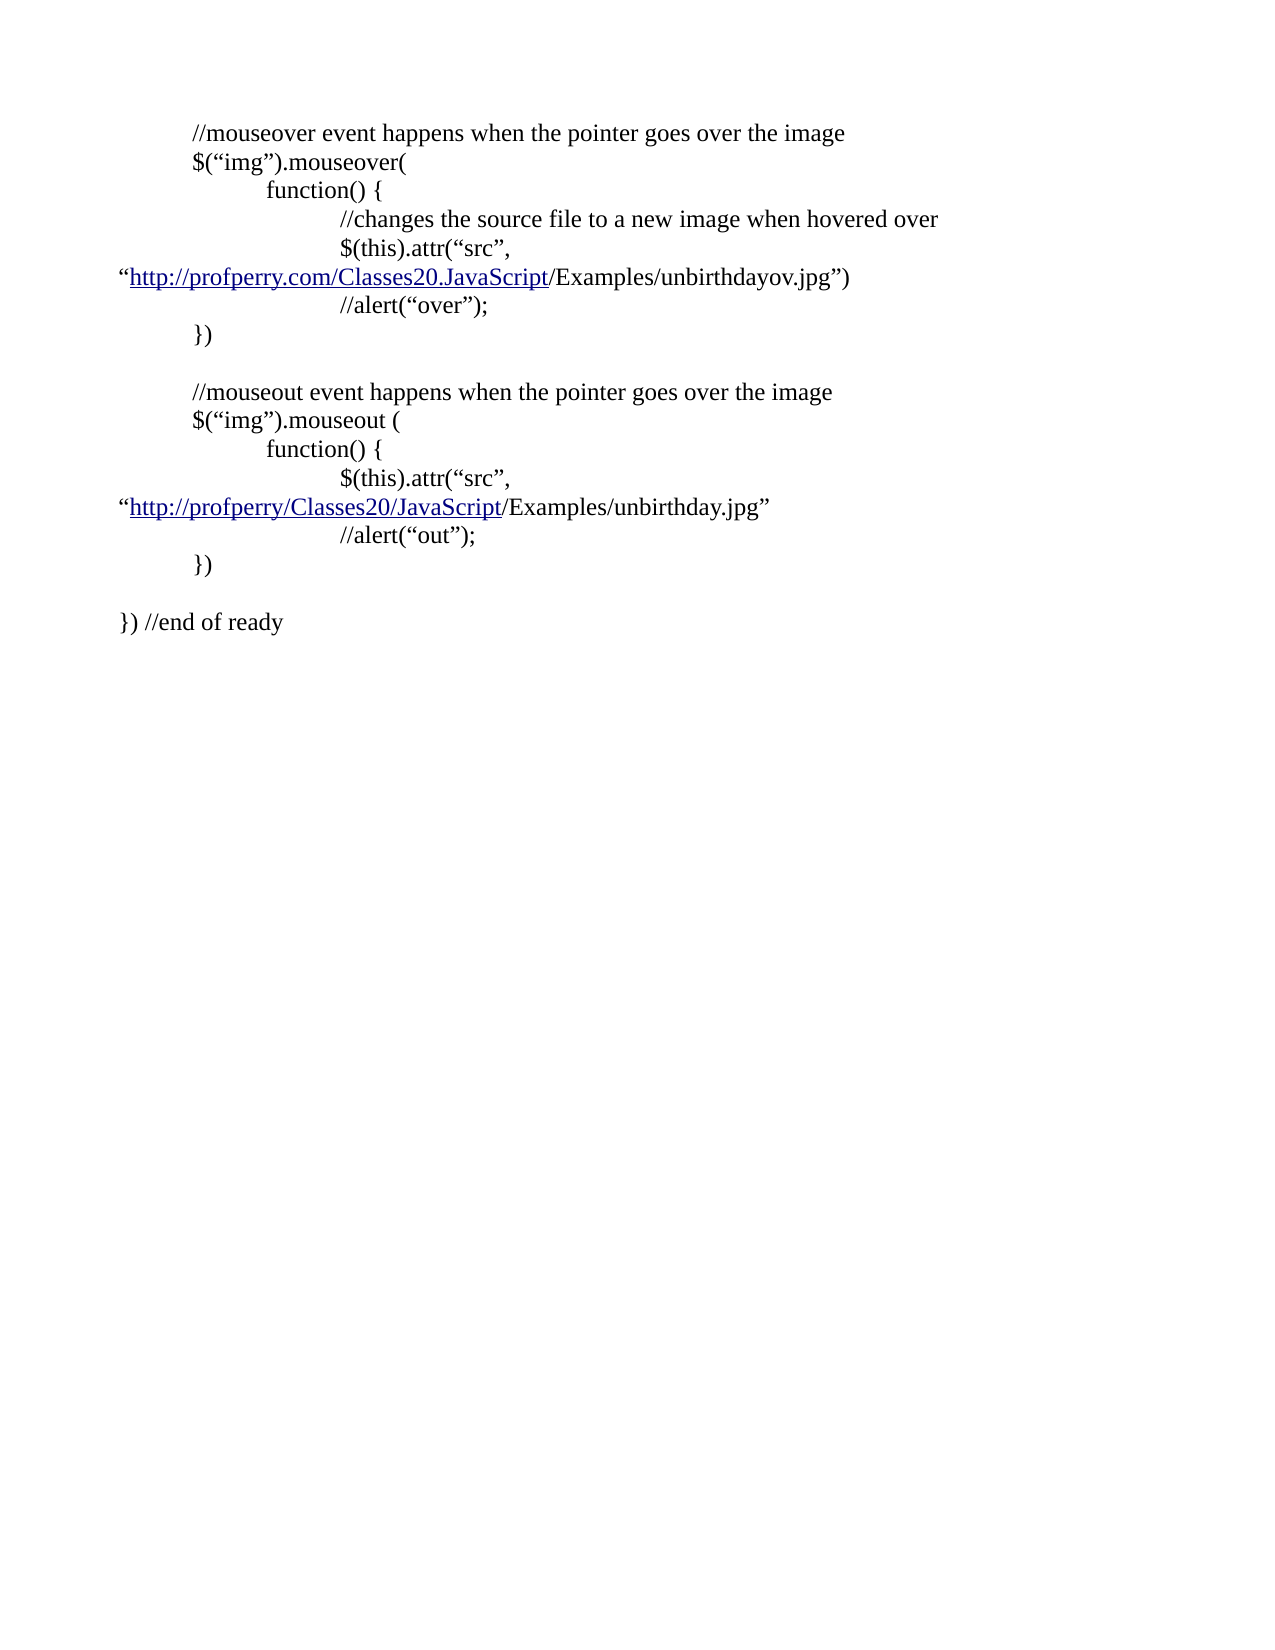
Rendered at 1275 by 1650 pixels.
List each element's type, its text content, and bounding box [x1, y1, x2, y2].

text $(this).attr(“src”, “http://profperry.com/Classes20.JavaScript/Examples/unbirthdayov.jpg”) [118, 233, 1157, 291]
text $(this).attr(“src”, “http://profperry/Classes20/JavaScript/Examples/unbirthday.jpg” [118, 463, 1157, 521]
text //alert(“over”); [118, 291, 1157, 319]
text }) //end of ready [118, 607, 1157, 636]
text function() { [118, 434, 1157, 463]
text //mouseover event happens when the pointer goes over the image [118, 118, 1157, 147]
text }) [118, 549, 1157, 578]
text $(“img”).mouseout ( [118, 406, 1157, 434]
text //changes the source file to a new image when hovered over [118, 204, 1157, 233]
text //alert(“out”); [118, 521, 1157, 549]
text function() { [118, 176, 1157, 204]
text //mouseout event happens when the pointer goes over the image [118, 377, 1157, 406]
text }) [118, 319, 1157, 348]
text $(“img”).mouseover( [118, 147, 1157, 176]
